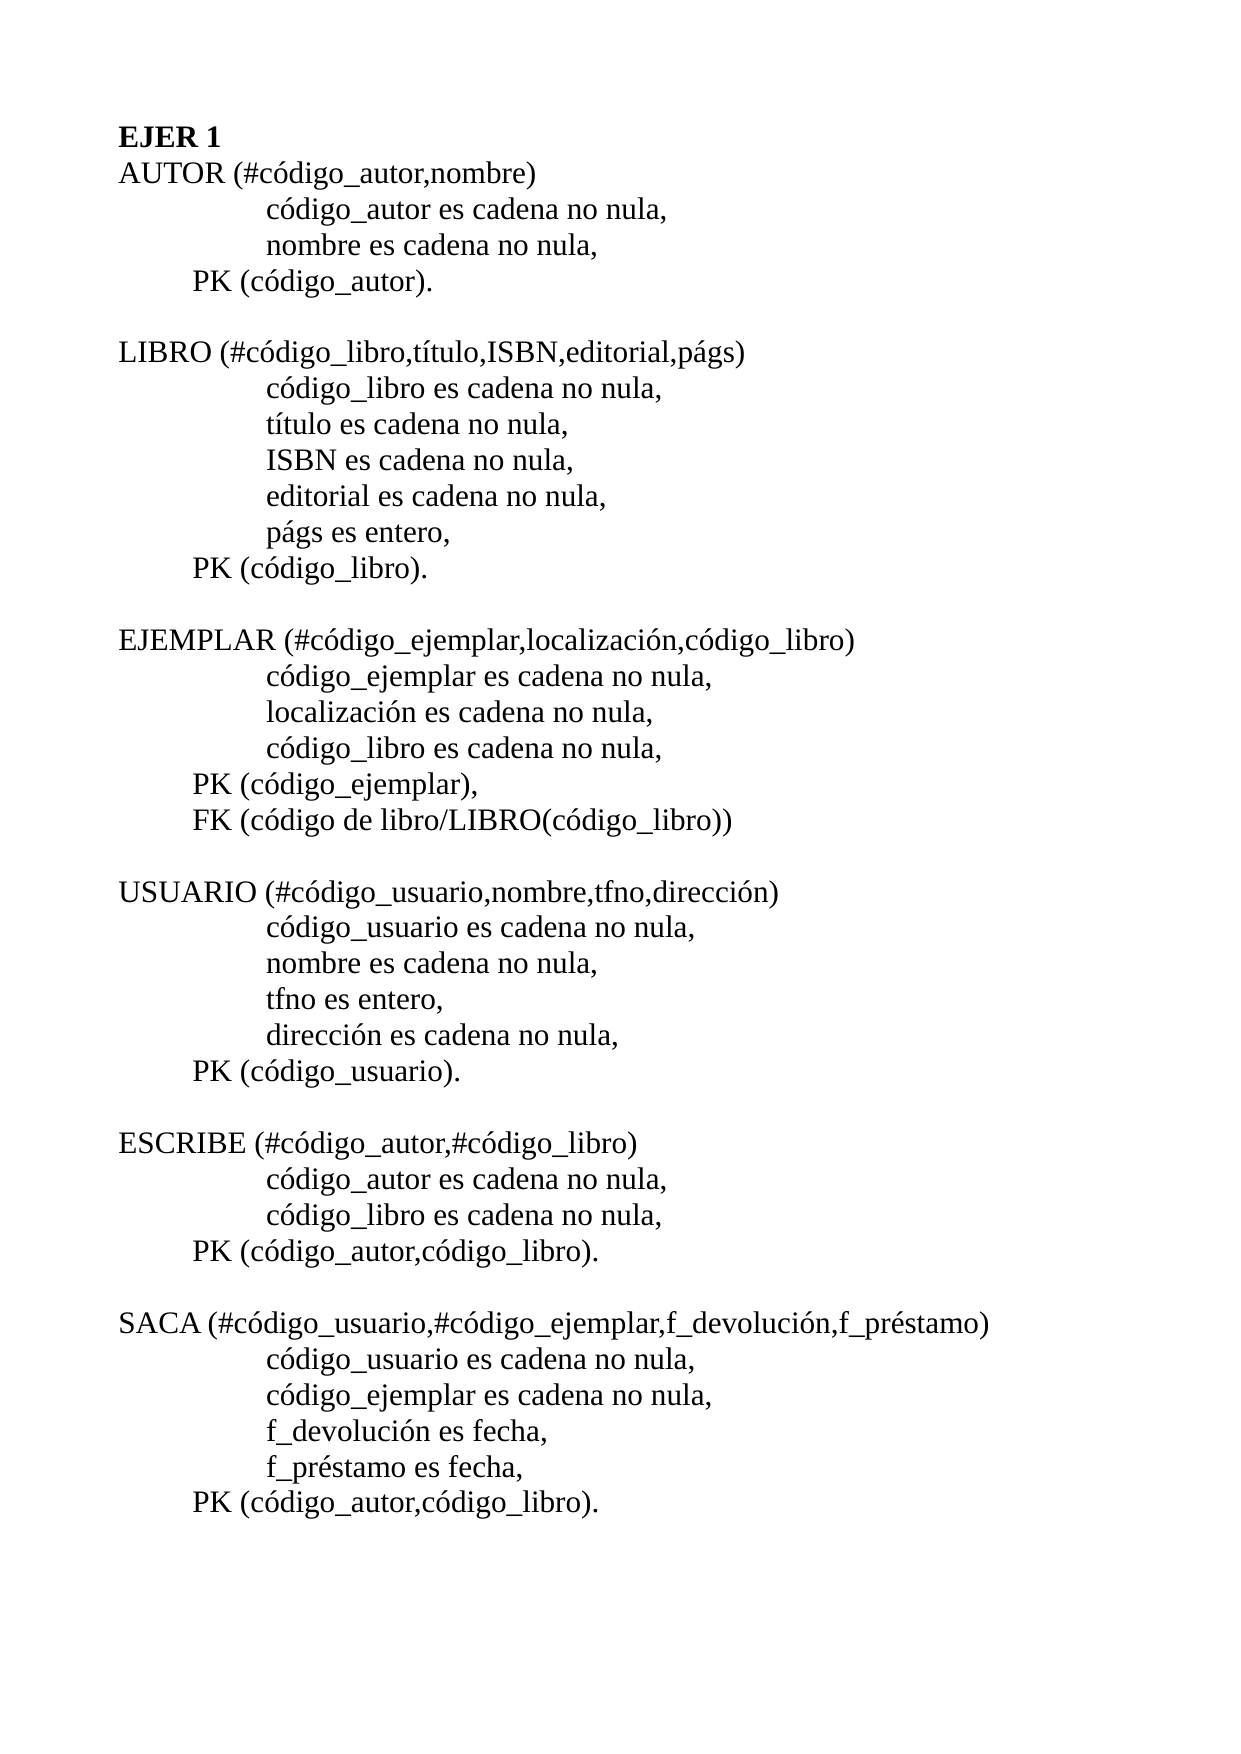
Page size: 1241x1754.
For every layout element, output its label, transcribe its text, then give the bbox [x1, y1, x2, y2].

text código_autor es cadena no nula, [118, 1160, 1122, 1196]
text localización es cadena no nula, [118, 693, 1122, 729]
text PK (código_usuario). [118, 1052, 1122, 1088]
text ISBN es cadena no nula, [118, 442, 1122, 477]
text PK (código_libro). [118, 549, 1122, 585]
text f_devolución es fecha, [118, 1412, 1122, 1448]
text editorial es cadena no nula, [118, 477, 1122, 513]
text nombre es cadena no nula, [118, 226, 1122, 262]
text código_ejemplar es cadena no nula, [118, 1376, 1122, 1412]
text ESCRIBE (#código_autor,#código_libro) [118, 1124, 1122, 1160]
text f_préstamo es fecha, [118, 1448, 1122, 1484]
text código_libro es cadena no nula, [118, 370, 1122, 406]
text código_libro es cadena no nula, [118, 1196, 1122, 1232]
text nombre es cadena no nula, [118, 945, 1122, 981]
text código_ejemplar es cadena no nula, [118, 657, 1122, 693]
text código_autor es cadena no nula, [118, 190, 1122, 226]
text SACA (#código_usuario,#código_ejemplar,f_devolución,f_préstamo) [118, 1304, 1122, 1340]
text EJER 1 [118, 118, 1122, 154]
text dirección es cadena no nula, [118, 1017, 1122, 1052]
text código_usuario es cadena no nula, [118, 909, 1122, 945]
text PK (código_autor,código_libro). [118, 1232, 1122, 1268]
text título es cadena no nula, [118, 406, 1122, 442]
text PK (código_autor). [118, 262, 1122, 298]
text código_libro es cadena no nula, [118, 729, 1122, 765]
text LIBRO (#código_libro,título,ISBN,editorial,págs) [118, 334, 1122, 370]
text USUARIO (#código_usuario,nombre,tfno,dirección) [118, 873, 1122, 909]
text tfno es entero, [118, 981, 1122, 1017]
text págs es entero, [118, 513, 1122, 549]
text AUTOR (#código_autor,nombre) [118, 154, 1122, 190]
text PK (código_autor,código_libro). [118, 1484, 1122, 1520]
text EJEMPLAR (#código_ejemplar,localización,código_libro) [118, 621, 1122, 657]
text código_usuario es cadena no nula, [118, 1340, 1122, 1376]
text PK (código_ejemplar), [118, 765, 1122, 801]
text FK (código de libro/LIBRO(código_libro)) [118, 801, 1122, 837]
